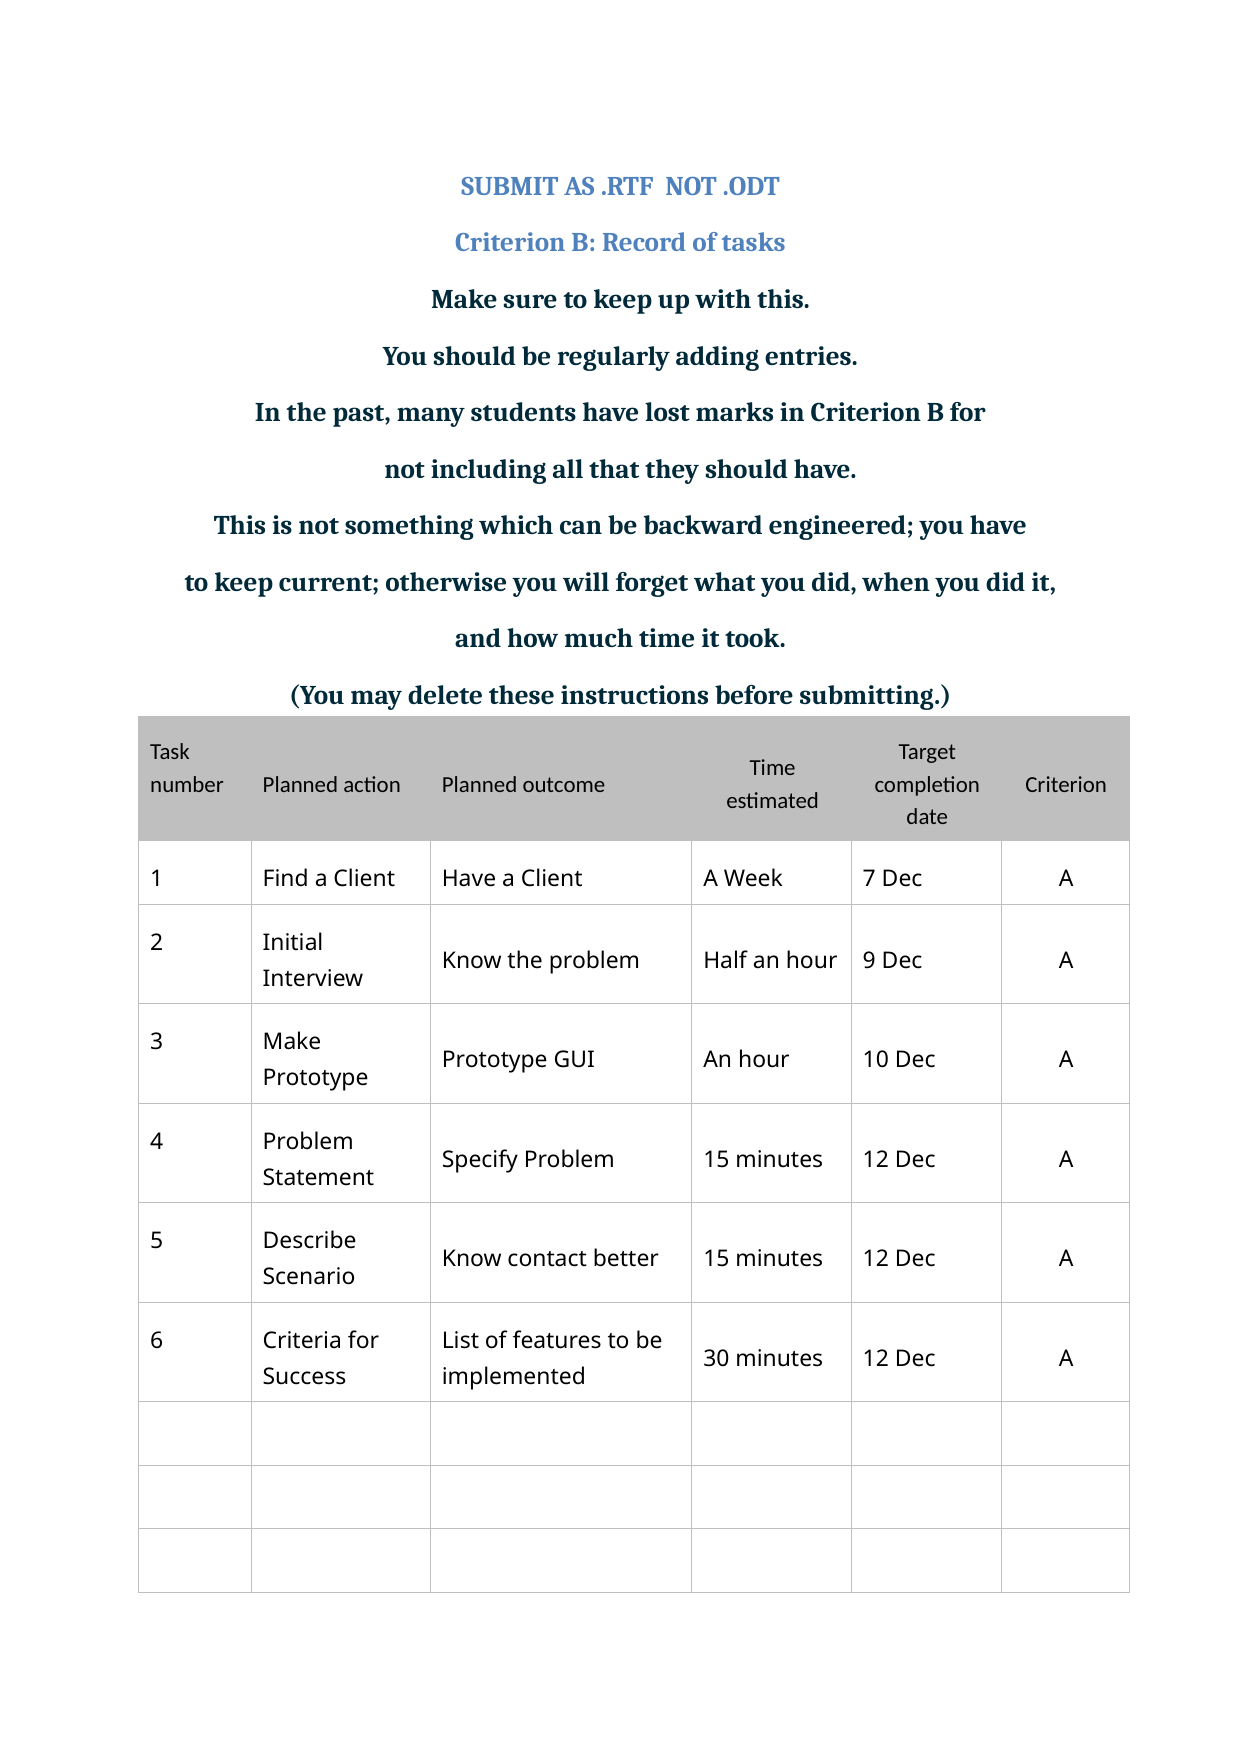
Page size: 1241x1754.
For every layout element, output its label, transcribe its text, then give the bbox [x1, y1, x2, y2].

table_cell [139, 1402, 251, 1465]
table_cell [139, 1529, 251, 1592]
table_header Time estimated [692, 717, 851, 840]
table_header Planned action [252, 717, 430, 840]
table_cell 1 [139, 841, 251, 904]
text This is not something which can be backward engineered; you have [150, 510, 1091, 541]
table_cell [852, 1466, 1001, 1528]
text In the past, many students have lost marks in Criterion B for [150, 397, 1091, 428]
table_cell [252, 1466, 430, 1528]
table_cell 3 [139, 1004, 251, 1103]
text Criterion B: Record of tasks [150, 227, 1091, 258]
table_cell 5 [139, 1203, 251, 1302]
table_cell [431, 1402, 691, 1465]
text (You may delete these instructions before submitting.) [150, 680, 1091, 711]
table_cell A [1002, 1203, 1129, 1302]
table_cell Describe Scenario [252, 1203, 430, 1302]
text You should be regularly adding entries. [150, 341, 1091, 372]
table_cell A [1002, 1303, 1129, 1401]
text and how much time it took. [150, 623, 1091, 654]
table_cell Have a Client [431, 841, 691, 904]
table_cell Problem Statement [252, 1104, 430, 1202]
table_cell [252, 1529, 430, 1592]
table_cell 6 [139, 1303, 251, 1401]
table_cell A [1002, 905, 1129, 1003]
table_cell Half an hour [692, 905, 851, 1003]
table_cell [139, 1466, 251, 1528]
table_header Criterion [1002, 717, 1129, 840]
table_cell Initial Interview [252, 905, 430, 1003]
table_cell 10 Dec [852, 1004, 1001, 1103]
table_cell Prototype GUI [431, 1004, 691, 1103]
table_cell 12 Dec [852, 1303, 1001, 1401]
table_cell [692, 1529, 851, 1592]
text to keep current; otherwise you will forget what you did, when you did it, [150, 567, 1091, 598]
text SUBMIT AS .RTF NOT .ODT [150, 171, 1091, 202]
table_cell 4 [139, 1104, 251, 1202]
table_cell [1002, 1529, 1129, 1592]
table_cell Make Prototype [252, 1004, 430, 1103]
table_cell Know the problem [431, 905, 691, 1003]
table_cell 2 [139, 905, 251, 1003]
table_cell [1002, 1402, 1129, 1465]
table_cell An hour [692, 1004, 851, 1103]
table_cell 12 Dec [852, 1203, 1001, 1302]
table_cell List of features to be implemented [431, 1303, 691, 1401]
table_cell 15 minutes [692, 1203, 851, 1302]
table_cell 30 minutes [692, 1303, 851, 1401]
table_cell A [1002, 841, 1129, 904]
table_cell Specify Problem [431, 1104, 691, 1202]
table_cell Find a Client [252, 841, 430, 904]
table_cell [852, 1402, 1001, 1465]
table_cell A [1002, 1104, 1129, 1202]
table_cell 12 Dec [852, 1104, 1001, 1202]
table_cell [692, 1466, 851, 1528]
table_header Planned outcome [431, 717, 691, 840]
table_cell [431, 1529, 691, 1592]
table_cell [252, 1402, 430, 1465]
table_cell 15 minutes [692, 1104, 851, 1202]
table_cell [1002, 1466, 1129, 1528]
table_cell A [1002, 1004, 1129, 1103]
table_cell [852, 1529, 1001, 1592]
table_cell 9 Dec [852, 905, 1001, 1003]
table_cell [431, 1466, 691, 1528]
text not including all that they should have. [150, 454, 1091, 485]
table_header Task number [139, 717, 251, 840]
table_cell Criteria for Success [252, 1303, 430, 1401]
table_cell Know contact better [431, 1203, 691, 1302]
text Make sure to keep up with this. [150, 284, 1091, 315]
table_cell A Week [692, 841, 851, 904]
table_cell 7 Dec [852, 841, 1001, 904]
table_header Target completion date [852, 717, 1001, 840]
table_cell [692, 1402, 851, 1465]
